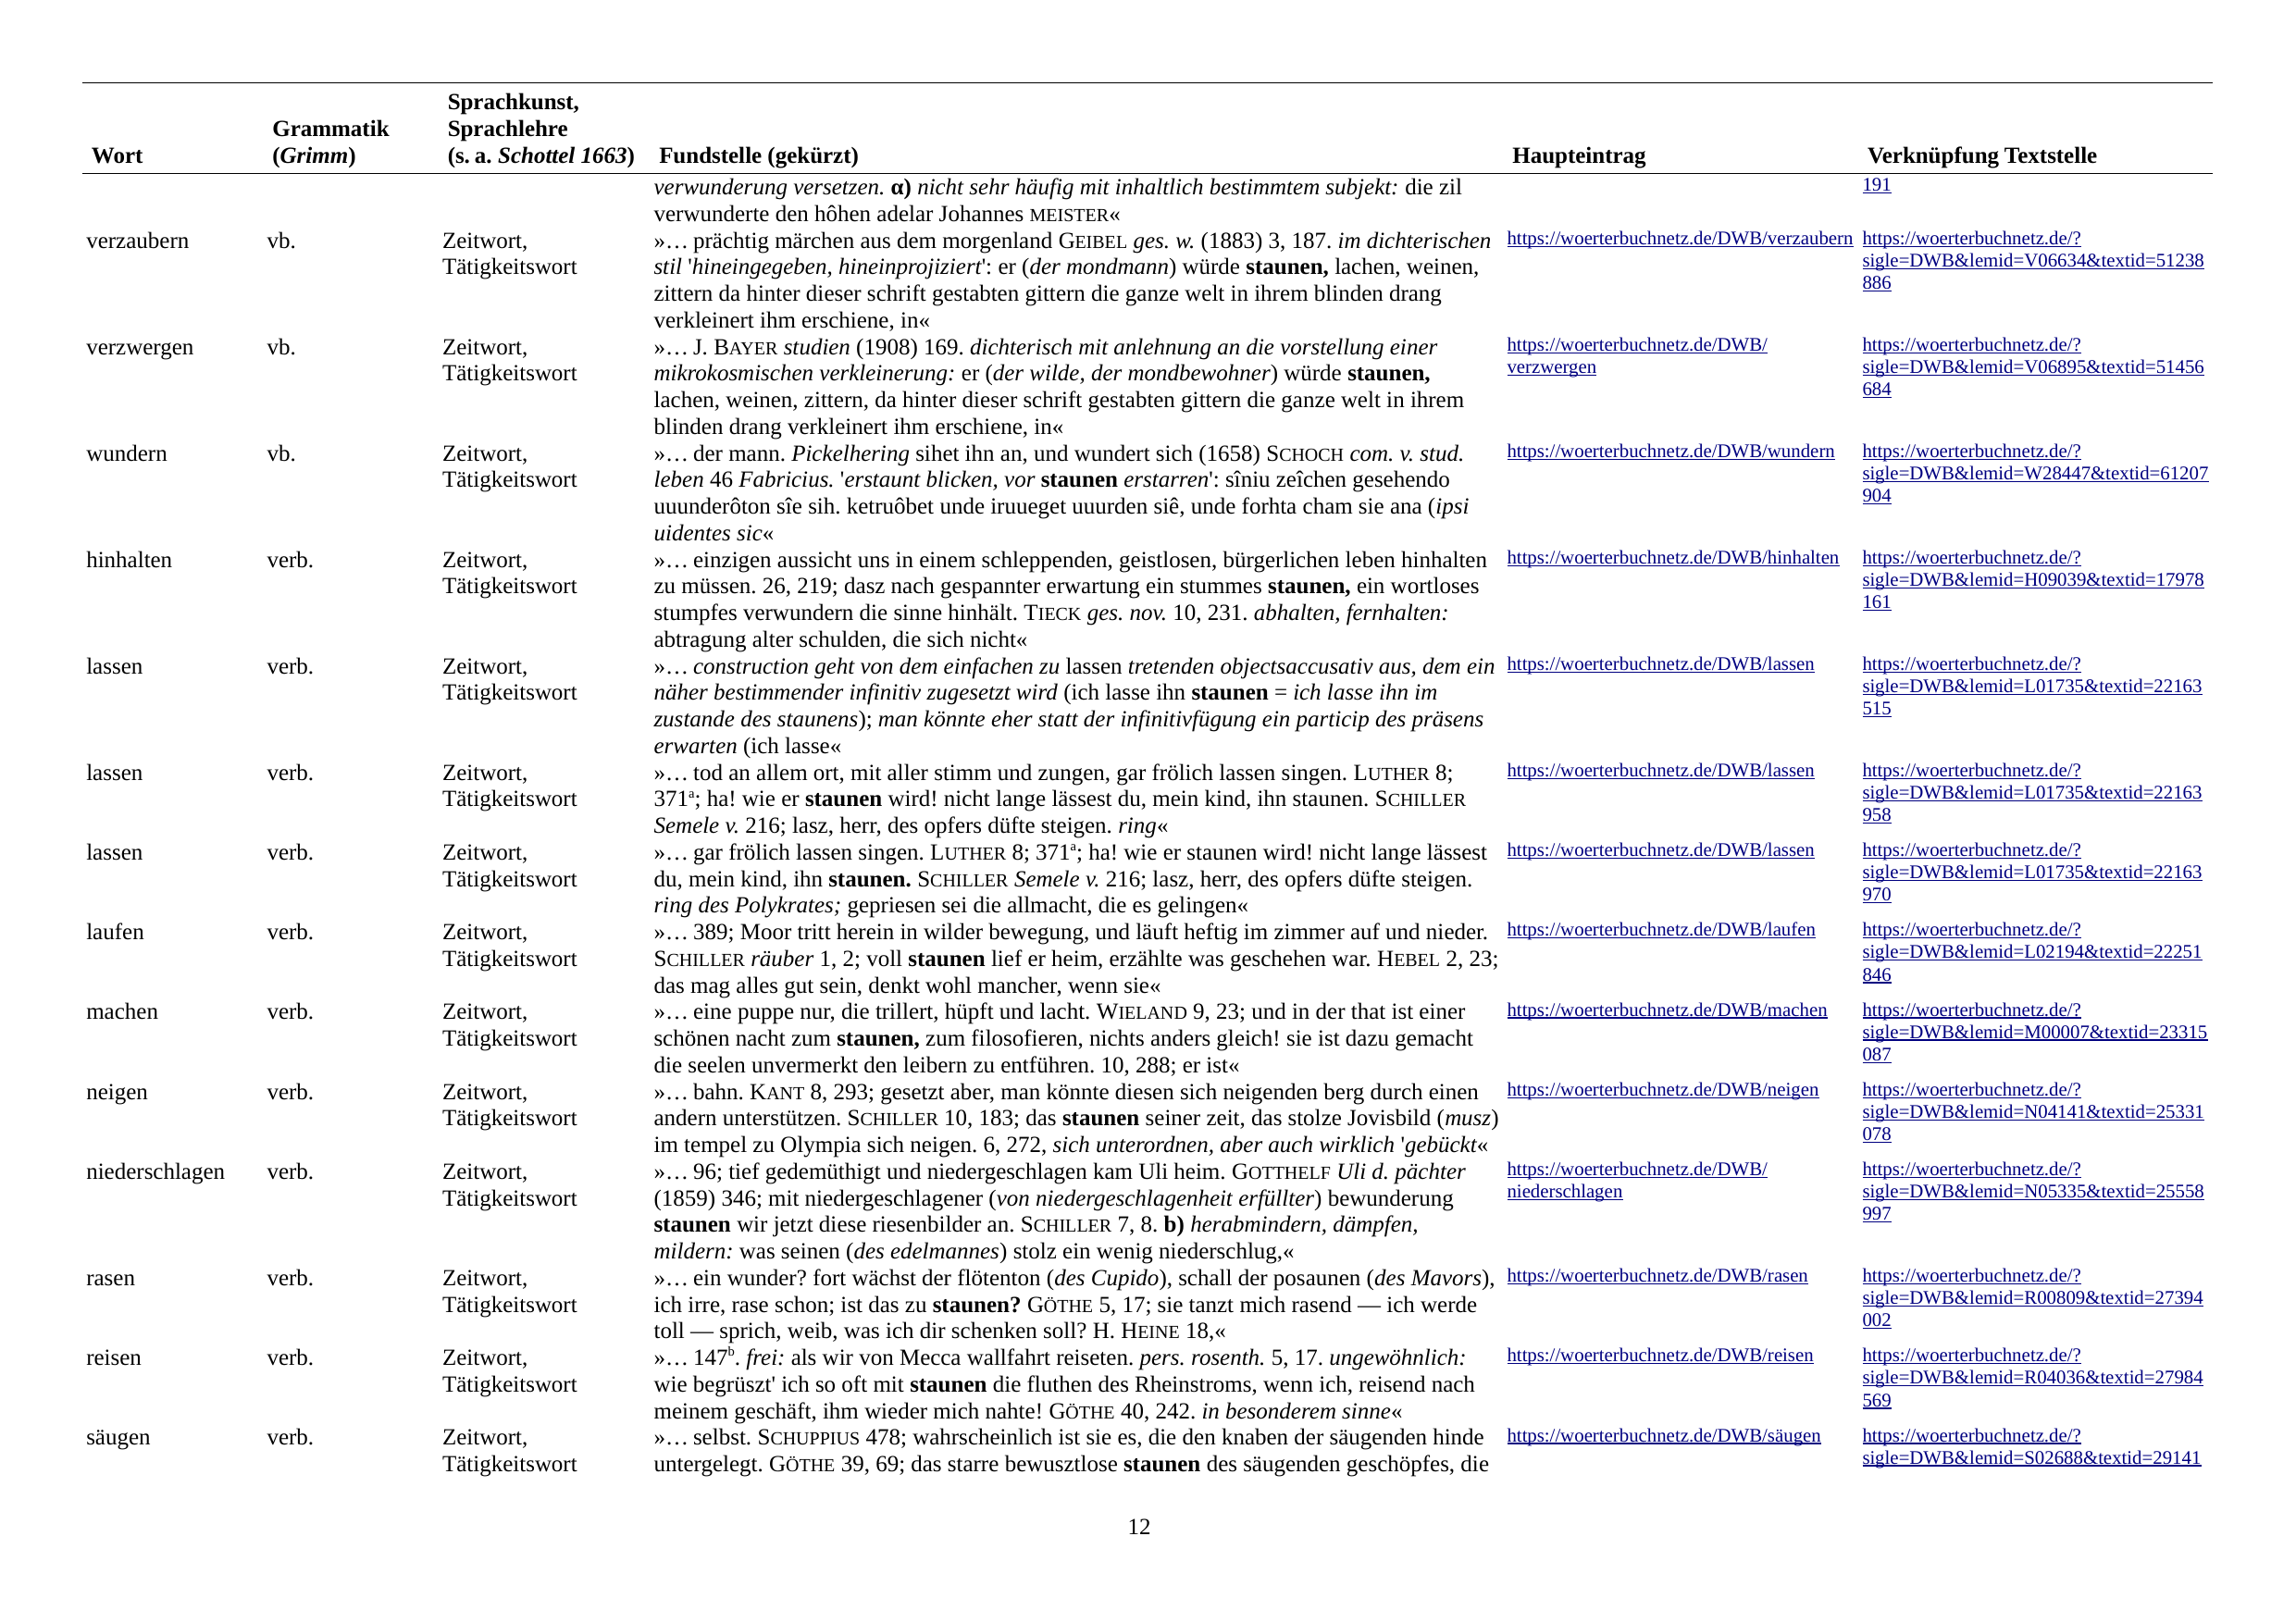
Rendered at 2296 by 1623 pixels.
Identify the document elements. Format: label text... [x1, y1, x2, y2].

table_cell »… 147b. frei: als wir von Mecca wallfahrt reiseten. pers. rosenth. 5, 17. ungewöhnlich: wie begrüszt' ich so oft mit staunen die fluthen des Rheinstroms, wenn ich, reisend nach meinem geschäft, ihm wieder mich nahte! Göthe 40, 242. in besonderem sinne« [650, 1344, 1503, 1423]
table_cell verb. [263, 546, 438, 652]
table_cell Zeitwort, Tätigkeitswort [438, 1078, 650, 1158]
table_cell vb. [263, 333, 438, 440]
table_cell Zeitwort, Tätigkeitswort [438, 838, 650, 918]
table_cell verzaubern [82, 227, 263, 333]
table_cell https://woerterbuchnetz.de/?sigle=DWB&lemid=S02688&textid=29141 [1858, 1424, 2213, 1477]
table_cell lassen [82, 652, 263, 759]
table_header Sprachkunst, Sprachlehre (s. a. Schottel 1663) [438, 83, 650, 173]
table_cell Zeitwort, Tätigkeitswort [438, 759, 650, 838]
table_cell »… construction geht von dem einfachen zu lassen tretenden objectsaccusativ aus, dem ein näher bestimmender infinitiv zugesetzt wird (ich lasse ihn staunen = ich lasse ihn im zustande des staunens); man könnte eher statt der infinitivfügung ein particip des präsens erwarten (ich lasse« [650, 652, 1503, 759]
table_cell https://woerterbuchnetz.de/?sigle=DWB&lemid=L01735&textid=22163515 [1858, 652, 2213, 759]
table_cell Zeitwort, Tätigkeitswort [438, 440, 650, 546]
table_header Fundstelle (gekürzt) [650, 83, 1503, 173]
table_cell verb. [263, 1078, 438, 1158]
table_header Grammatik (Grimm) [263, 83, 438, 173]
table_cell verb. [263, 759, 438, 838]
table_cell vb. [263, 227, 438, 333]
table_cell https://woerterbuchnetz.de/?sigle=DWB&lemid=R00809&textid=27394002 [1858, 1264, 2213, 1344]
table_cell verzwergen [82, 333, 263, 440]
table_cell https://woerterbuchnetz.de/?sigle=DWB&lemid=N04141&textid=25331078 [1858, 1078, 2213, 1158]
table_cell Zeitwort, Tätigkeitswort [438, 333, 650, 440]
table_cell verb. [263, 652, 438, 759]
table_cell »… 389; Moor tritt herein in wilder bewegung, und läuft heftig im zimmer auf und nieder. Schiller räuber 1, 2; voll staunen lief er heim, erzählte was geschehen war. Hebel 2, 23; das mag alles gut sein, denkt wohl mancher, wenn sie« [650, 918, 1503, 997]
table_cell »… ein wunder? fort wächst der flötenton (des Cupido), schall der posaunen (des Mavors), ich irre, rase schon; ist das zu staunen? Göthe 5, 17; sie tanzt mich rasend — ich werde toll — sprich, weib, was ich dir schenken soll? H. Heine 18,« [650, 1264, 1503, 1344]
table_cell https://woerterbuchnetz.de/DWB/machen [1503, 998, 1858, 1078]
table_cell laufen [82, 918, 263, 997]
table_cell https://woerterbuchnetz.de/DWB/wundern [1503, 440, 1858, 546]
table_cell »… einzigen aussicht uns in einem schleppenden, geistlosen, bürgerlichen leben hinhalten zu müssen. 26, 219; dasz nach gespannter erwartung ein stummes staunen, ein wortloses stumpfes verwundern die sinne hinhält. Tieck ges. nov. 10, 231. abhalten, fernhalten: abtragung alter schulden, die sich nicht« [650, 546, 1503, 652]
table_cell »… J. Bayer studien (1908) 169. dichterisch mit anlehnung an die vorstellung einer mikrokosmischen verkleinerung: er (der wilde, der mondbewohner) würde staunen, lachen, weinen, zittern, da hinter dieser schrift gestabten gittern die ganze welt in ihrem blinden drang verkleinert ihm erschiene, in« [650, 333, 1503, 440]
table_cell verb. [263, 998, 438, 1078]
table_cell machen [82, 998, 263, 1078]
table_cell [82, 174, 263, 227]
table_cell https://woerterbuchnetz.de/?sigle=DWB&lemid=L02194&textid=22251846 [1858, 918, 2213, 997]
table_cell https://woerterbuchnetz.de/DWB/niederschlagen [1503, 1158, 1858, 1264]
table_cell [263, 174, 438, 227]
table_cell verwunderung versetzen. α) nicht sehr häufig mit inhaltlich bestimmtem subjekt: die zil verwunderte den hôhen adelar Johannes meister« [650, 174, 1503, 227]
table_cell hinhalten [82, 546, 263, 652]
table_cell Zeitwort, Tätigkeitswort [438, 546, 650, 652]
table_cell »… selbst. Schuppius 478; wahrscheinlich ist sie es, die den knaben der säugenden hinde untergelegt. Göthe 39, 69; das starre bewusztlose staunen des säugenden geschöpfes, die [650, 1424, 1503, 1477]
table_cell https://woerterbuchnetz.de/?sigle=DWB&lemid=V06634&textid=51238886 [1858, 227, 2213, 333]
table_header Haupteintrag [1503, 83, 1858, 173]
table_cell https://woerterbuchnetz.de/DWB/neigen [1503, 1078, 1858, 1158]
table_cell verb. [263, 1264, 438, 1344]
table_cell 191 [1858, 174, 2213, 227]
table_cell https://woerterbuchnetz.de/DWB/lassen [1503, 759, 1858, 838]
table_cell »… der mann. Pickelhering sihet ihn an, und wundert sich (1658) Schoch com. v. stud. leben 46 Fabricius. 'erstaunt blicken, vor staunen erstarren': sîniu zeîchen gesehendo uuunderôton sîe sih. ketruôbet unde iruueget uuurden siê, unde forhta cham sie ana (ipsi uidentes sic« [650, 440, 1503, 546]
table_cell https://woerterbuchnetz.de/DWB/verzwergen [1503, 333, 1858, 440]
table_cell https://woerterbuchnetz.de/?sigle=DWB&lemid=W28447&textid=61207904 [1858, 440, 2213, 546]
table_cell Zeitwort, Tätigkeitswort [438, 227, 650, 333]
table_cell https://woerterbuchnetz.de/DWB/verzaubern [1503, 227, 1858, 333]
table_cell https://woerterbuchnetz.de/?sigle=DWB&lemid=V06895&textid=51456684 [1858, 333, 2213, 440]
table_cell https://woerterbuchnetz.de/?sigle=DWB&lemid=H09039&textid=17978161 [1858, 546, 2213, 652]
table_cell https://woerterbuchnetz.de/?sigle=DWB&lemid=N05335&textid=25558997 [1858, 1158, 2213, 1264]
table_cell [438, 174, 650, 227]
table_cell Zeitwort, Tätigkeitswort [438, 918, 650, 997]
table_cell verb. [263, 918, 438, 997]
table_cell lassen [82, 838, 263, 918]
table_cell reisen [82, 1344, 263, 1423]
table_cell niederschlagen [82, 1158, 263, 1264]
table_cell verb. [263, 1344, 438, 1423]
table_header Wort [82, 83, 263, 173]
table_cell »… bahn. Kant 8, 293; gesetzt aber, man könnte diesen sich neigenden berg durch einen andern unterstützen. Schiller 10, 183; das staunen seiner zeit, das stolze Jovisbild (musz) im tempel zu Olympia sich neigen. 6, 272, sich unterordnen, aber auch wirklich 'gebückt« [650, 1078, 1503, 1158]
table_cell https://woerterbuchnetz.de/DWB/reisen [1503, 1344, 1858, 1423]
table_cell https://woerterbuchnetz.de/DWB/lassen [1503, 838, 1858, 918]
table_cell Zeitwort, Tätigkeitswort [438, 1424, 650, 1477]
table_cell »… eine puppe nur, die trillert, hüpft und lacht. Wieland 9, 23; und in der that ist einer schönen nacht zum staunen, zum filosofieren, nichts anders gleich! sie ist dazu gemacht die seelen unvermerkt den leibern zu entführen. 10, 288; er ist« [650, 998, 1503, 1078]
table_cell neigen [82, 1078, 263, 1158]
table_cell verb. [263, 1158, 438, 1264]
table_cell »… tod an allem ort, mit aller stimm und zungen, gar frölich lassen singen. Luther 8; 371a; ha! wie er staunen wird! nicht lange lässest du, mein kind, ihn staunen. Schiller Semele v. 216; lasz, herr, des opfers düfte steigen. ring« [650, 759, 1503, 838]
table_cell https://woerterbuchnetz.de/DWB/rasen [1503, 1264, 1858, 1344]
table_cell https://woerterbuchnetz.de/DWB/lassen [1503, 652, 1858, 759]
table_cell verb. [263, 838, 438, 918]
table_cell lassen [82, 759, 263, 838]
table_cell Zeitwort, Tätigkeitswort [438, 1264, 650, 1344]
table_cell wundern [82, 440, 263, 546]
table_cell Zeitwort, Tätigkeitswort [438, 652, 650, 759]
table_cell [1503, 174, 1858, 227]
table_cell https://woerterbuchnetz.de/?sigle=DWB&lemid=L01735&textid=22163958 [1858, 759, 2213, 838]
table_cell Zeitwort, Tätigkeitswort [438, 998, 650, 1078]
table_cell »… gar frölich lassen singen. Luther 8; 371a; ha! wie er staunen wird! nicht lange lässest du, mein kind, ihn staunen. Schiller Semele v. 216; lasz, herr, des opfers düfte steigen. ring des Polykrates; gepriesen sei die allmacht, die es gelingen« [650, 838, 1503, 918]
table_cell vb. [263, 440, 438, 546]
table_cell https://woerterbuchnetz.de/DWB/laufen [1503, 918, 1858, 997]
table_cell Zeitwort, Tätigkeitswort [438, 1344, 650, 1423]
table_cell Zeitwort, Tätigkeitswort [438, 1158, 650, 1264]
table_cell https://woerterbuchnetz.de/?sigle=DWB&lemid=M00007&textid=23315087 [1858, 998, 2213, 1078]
table_cell »… prächtig märchen aus dem morgenland Geibel ges. w. (1883) 3, 187. im dichterischen stil 'hineingegeben, hineinprojiziert': er (der mondmann) würde staunen, lachen, weinen, zittern da hinter dieser schrift gestabten gittern die ganze welt in ihrem blinden drang verkleinert ihm erschiene, in« [650, 227, 1503, 333]
table_cell »… 96; tief gedemüthigt und niedergeschlagen kam Uli heim. Gotthelf Uli d. pächter (1859) 346; mit niedergeschlagener (von niedergeschlagenheit erfüllter) bewunderung staunen wir jetzt diese riesenbilder an. Schiller 7, 8. b) herabmindern, dämpfen, mildern: was seinen (des edelmannes) stolz ein wenig niederschlug,« [650, 1158, 1503, 1264]
table_cell rasen [82, 1264, 263, 1344]
table_cell https://woerterbuchnetz.de/?sigle=DWB&lemid=L01735&textid=22163970 [1858, 838, 2213, 918]
table_cell säugen [82, 1424, 263, 1477]
table_cell https://woerterbuchnetz.de/?sigle=DWB&lemid=R04036&textid=27984569 [1858, 1344, 2213, 1423]
table_cell https://woerterbuchnetz.de/DWB/hinhalten [1503, 546, 1858, 652]
table_cell https://woerterbuchnetz.de/DWB/säugen [1503, 1424, 1858, 1477]
table_header Verknüpfung Textstelle [1858, 83, 2213, 173]
table_cell verb. [263, 1424, 438, 1477]
